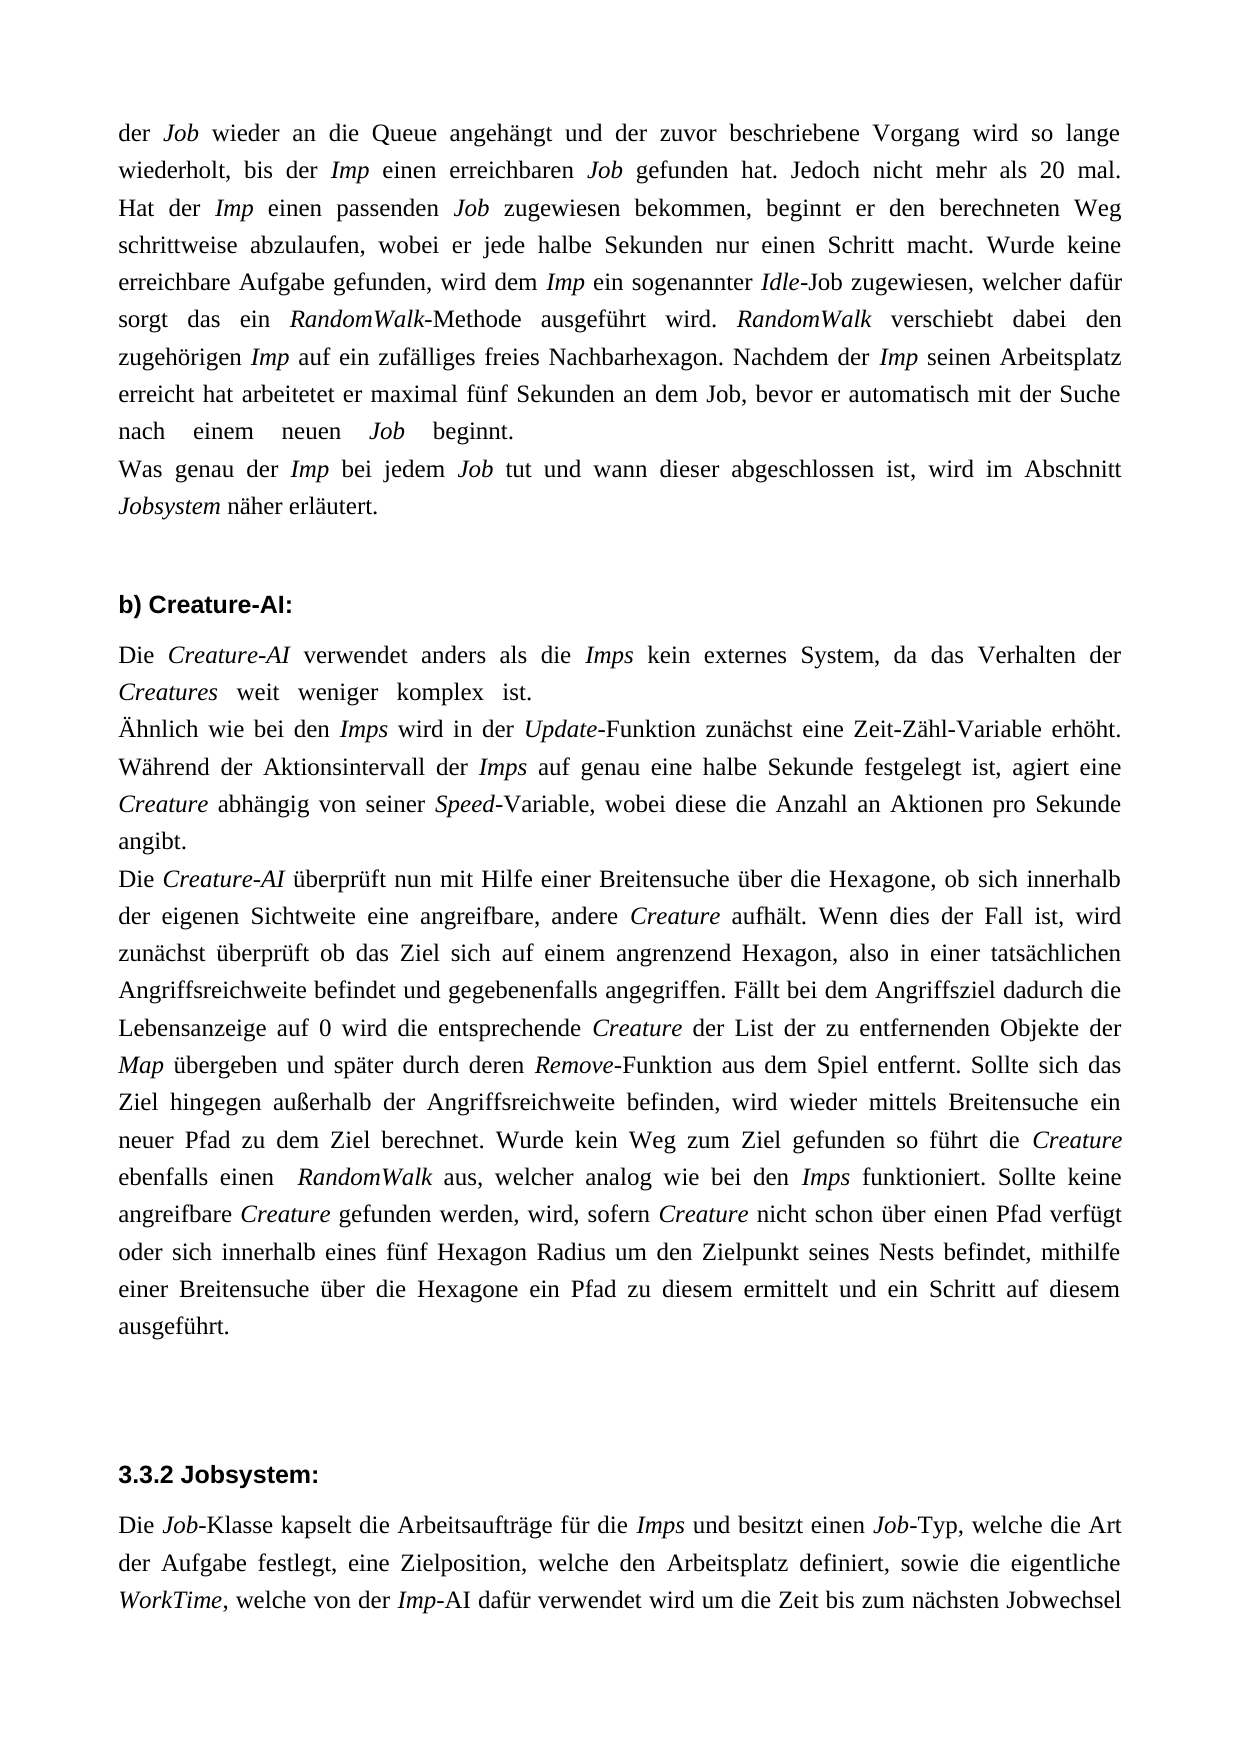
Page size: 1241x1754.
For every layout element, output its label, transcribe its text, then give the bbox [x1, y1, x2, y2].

text b) Creature-AI: [118, 590, 1122, 619]
text der Job wieder an die Queue angehängt und der zuvor beschriebene Vorgang wird so lange wiederholt, bis der Imp einen erreichbaren Job gefunden hat. Jedoch nicht mehr als 20 mal. Hat der Imp einen passenden Job zugewiesen bekommen, beginnt er den berechneten Weg schrittweise abzulaufen, wobei er jede halbe Sekunden nur einen Schritt macht. Wurde keine erreichbare Aufgabe gefunden, wird dem Imp ein sogenannter Idle-Job zugewiesen, welcher dafür sorgt das ein RandomWalk-Methode ausgeführt wird. RandomWalk verschiebt dabei den zugehörigen Imp auf ein zufälliges freies Nachbarhexagon. Nachdem der Imp seinen Arbeitsplatz erreicht hat arbeitetet er maximal fünf Sekunden an dem Job, bevor er automatisch mit der Suche nach einem neuen Job beginnt. Was genau der Imp bei jedem Job tut und wann dieser abgeschlossen ist, wird im Abschnitt Jobsystem näher erläutert. [118, 118, 1122, 520]
text Die Creature-AI verwendet anders als die Imps kein externes System, da das Verhalten der Creatures weit weniger komplex ist. Ähnlich wie bei den Imps wird in der Update-Funktion zunächst eine Zeit-Zähl-Variable erhöht. Während der Aktionsintervall der Imps auf genau eine halbe Sekunde festgelegt ist, agiert eine Creature abhängig von seiner Speed-Variable, wobei diese die Anzahl an Aktionen pro Sekunde angibt. Die Creature-AI überprüft nun mit Hilfe einer Breitensuche über die Hexagone, ob sich innerhalb der eigenen Sichtweite eine angreifbare, andere Creature aufhält. Wenn dies der Fall ist, wird zunächst überprüft ob das Ziel sich auf einem angrenzend Hexagon, also in einer tatsächlichen Angriffsreichweite befindet und gegebenenfalls angegriffen. Fällt bei dem Angriffsziel dadurch die Lebensanzeige auf 0 wird die entsprechende Creature der List der zu entfernenden Objekte der Map übergeben und später durch deren Remove-Funktion aus dem Spiel entfernt. Sollte sich das Ziel hingegen außerhalb der Angriffsreichweite befinden, wird wieder mittels Breitensuche ein neuer Pfad zu dem Ziel berechnet. Wurde kein Weg zum Ziel gefunden so führt die Creature ebenfalls einen RandomWalk aus, welcher analog wie bei den Imps funktioniert. Sollte keine angreifbare Creature gefunden werden, wird, sofern Creature nicht schon über einen Pfad verfügt oder sich innerhalb eines fünf Hexagon Radius um den Zielpunkt seines Nests befindet, mithilfe einer Breitensuche über die Hexagone ein Pfad zu diesem ermittelt und ein Schritt auf diesem ausgeführt. [118, 640, 1122, 1340]
text 3.3.2 Jobsystem: [118, 1461, 1122, 1489]
text Die Job-Klasse kapselt die Arbeitsaufträge für die Imps und besitzt einen Job-Typ, welche die Art der Aufgabe festlegt, eine Zielposition, welche den Arbeitsplatz definiert, sowie die eigentliche WorkTime, welche von der Imp-AI dafür verwendet wird um die Zeit bis zum nächsten Jobwechsel [118, 1510, 1122, 1614]
